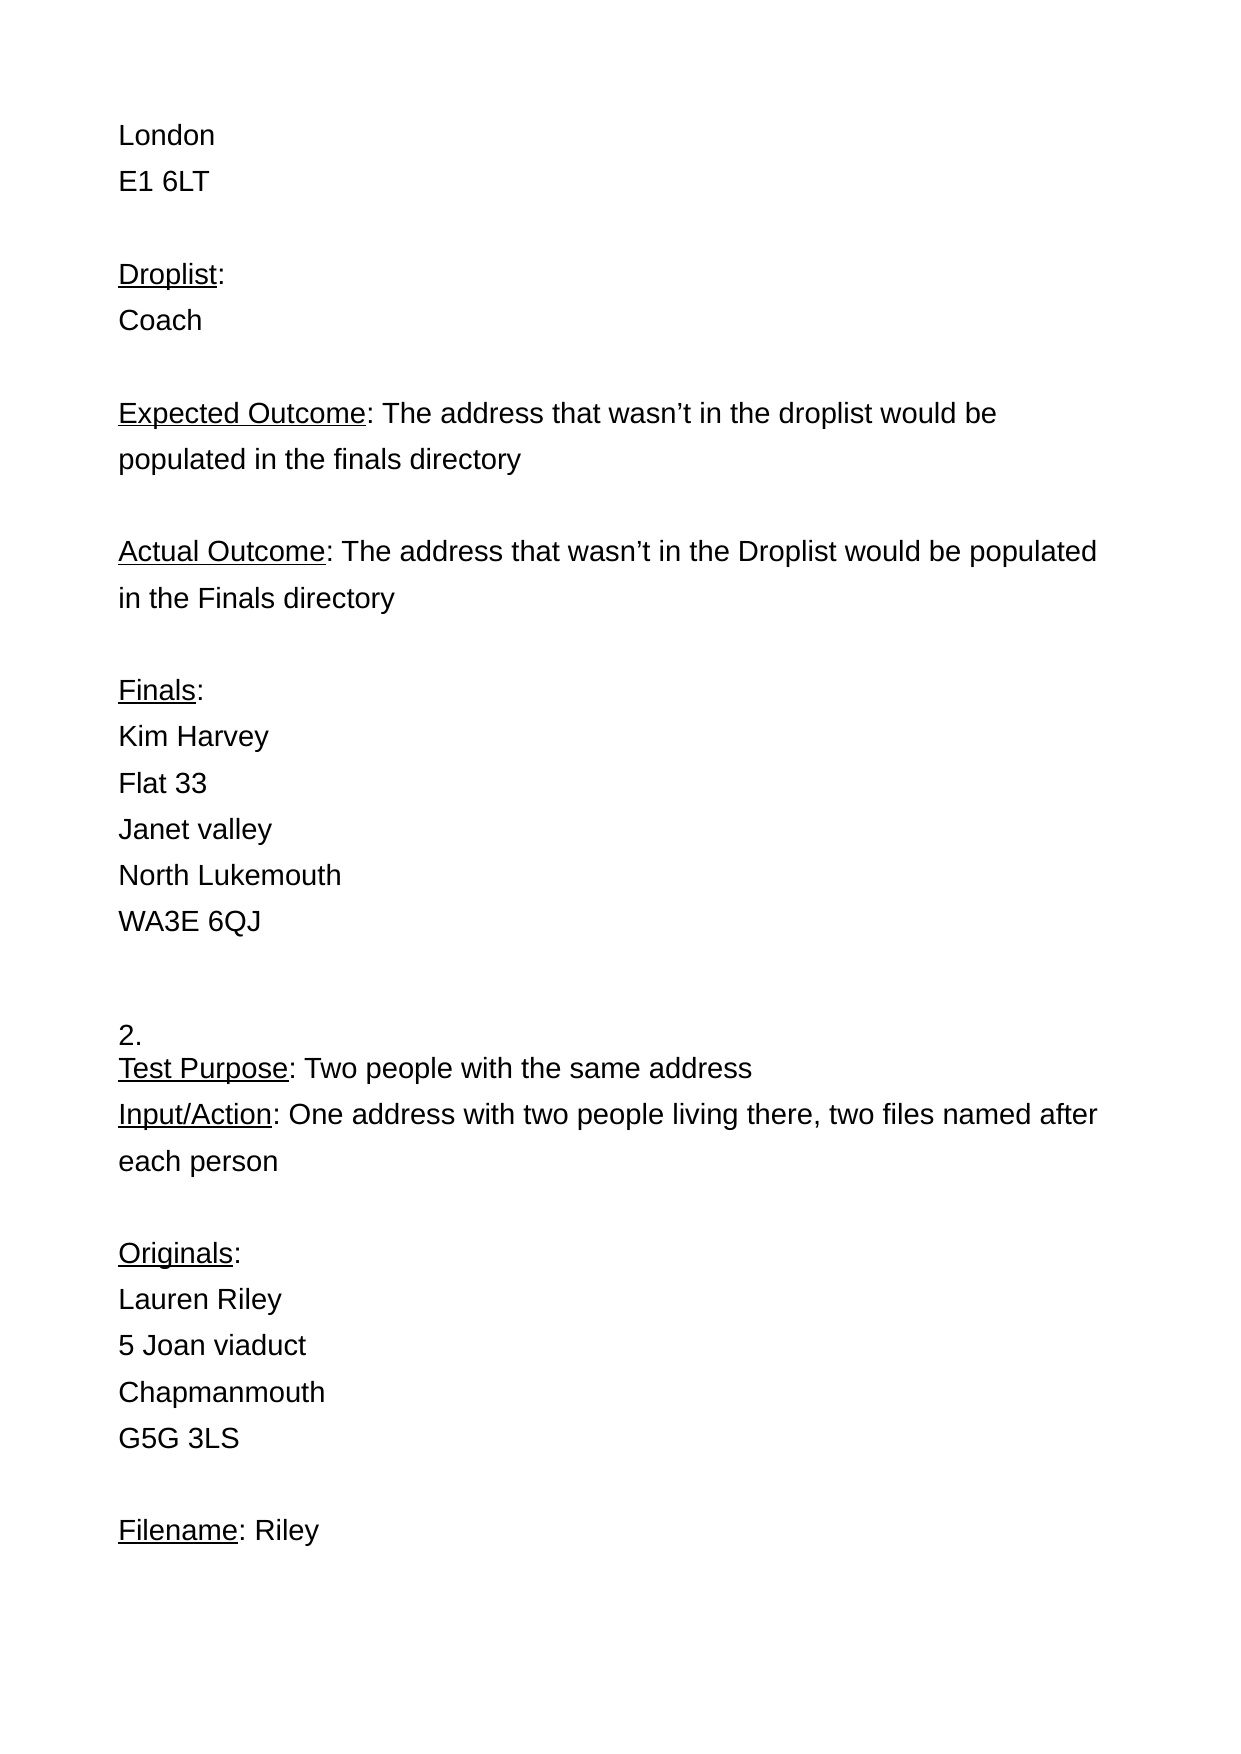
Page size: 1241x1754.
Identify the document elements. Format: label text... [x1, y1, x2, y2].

text 5 Joan viaduct [118, 1328, 1122, 1362]
text Finals: [118, 673, 1122, 707]
text Droplist: [118, 257, 1122, 290]
text Actual Outcome: The address that wasn’t in the Droplist would be populated in the Finals directory [118, 534, 1122, 614]
text Coach [118, 303, 1122, 337]
text G5G 3LS [118, 1421, 1122, 1454]
text Chapmanmouth [118, 1374, 1122, 1408]
text Filename: Riley [118, 1513, 1122, 1547]
text Expected Outcome: The address that wasn’t in the droplist would be populated in the finals directory [118, 396, 1122, 475]
text 2. Test Purpose: Two people with the same address [118, 951, 1122, 1085]
text E1 6LT [118, 164, 1122, 198]
text Lauren Riley [118, 1282, 1122, 1316]
text WA3E 6QJ [118, 904, 1122, 938]
text Input/Action: One address with two people living there, two files named after each person [118, 1097, 1122, 1177]
text Kim Harvey [118, 719, 1122, 753]
text Originals: [118, 1236, 1122, 1269]
text North Lukemouth [118, 858, 1122, 892]
text Flat 33 [118, 766, 1122, 799]
text Janet valley [118, 812, 1122, 845]
text London [118, 118, 1122, 152]
